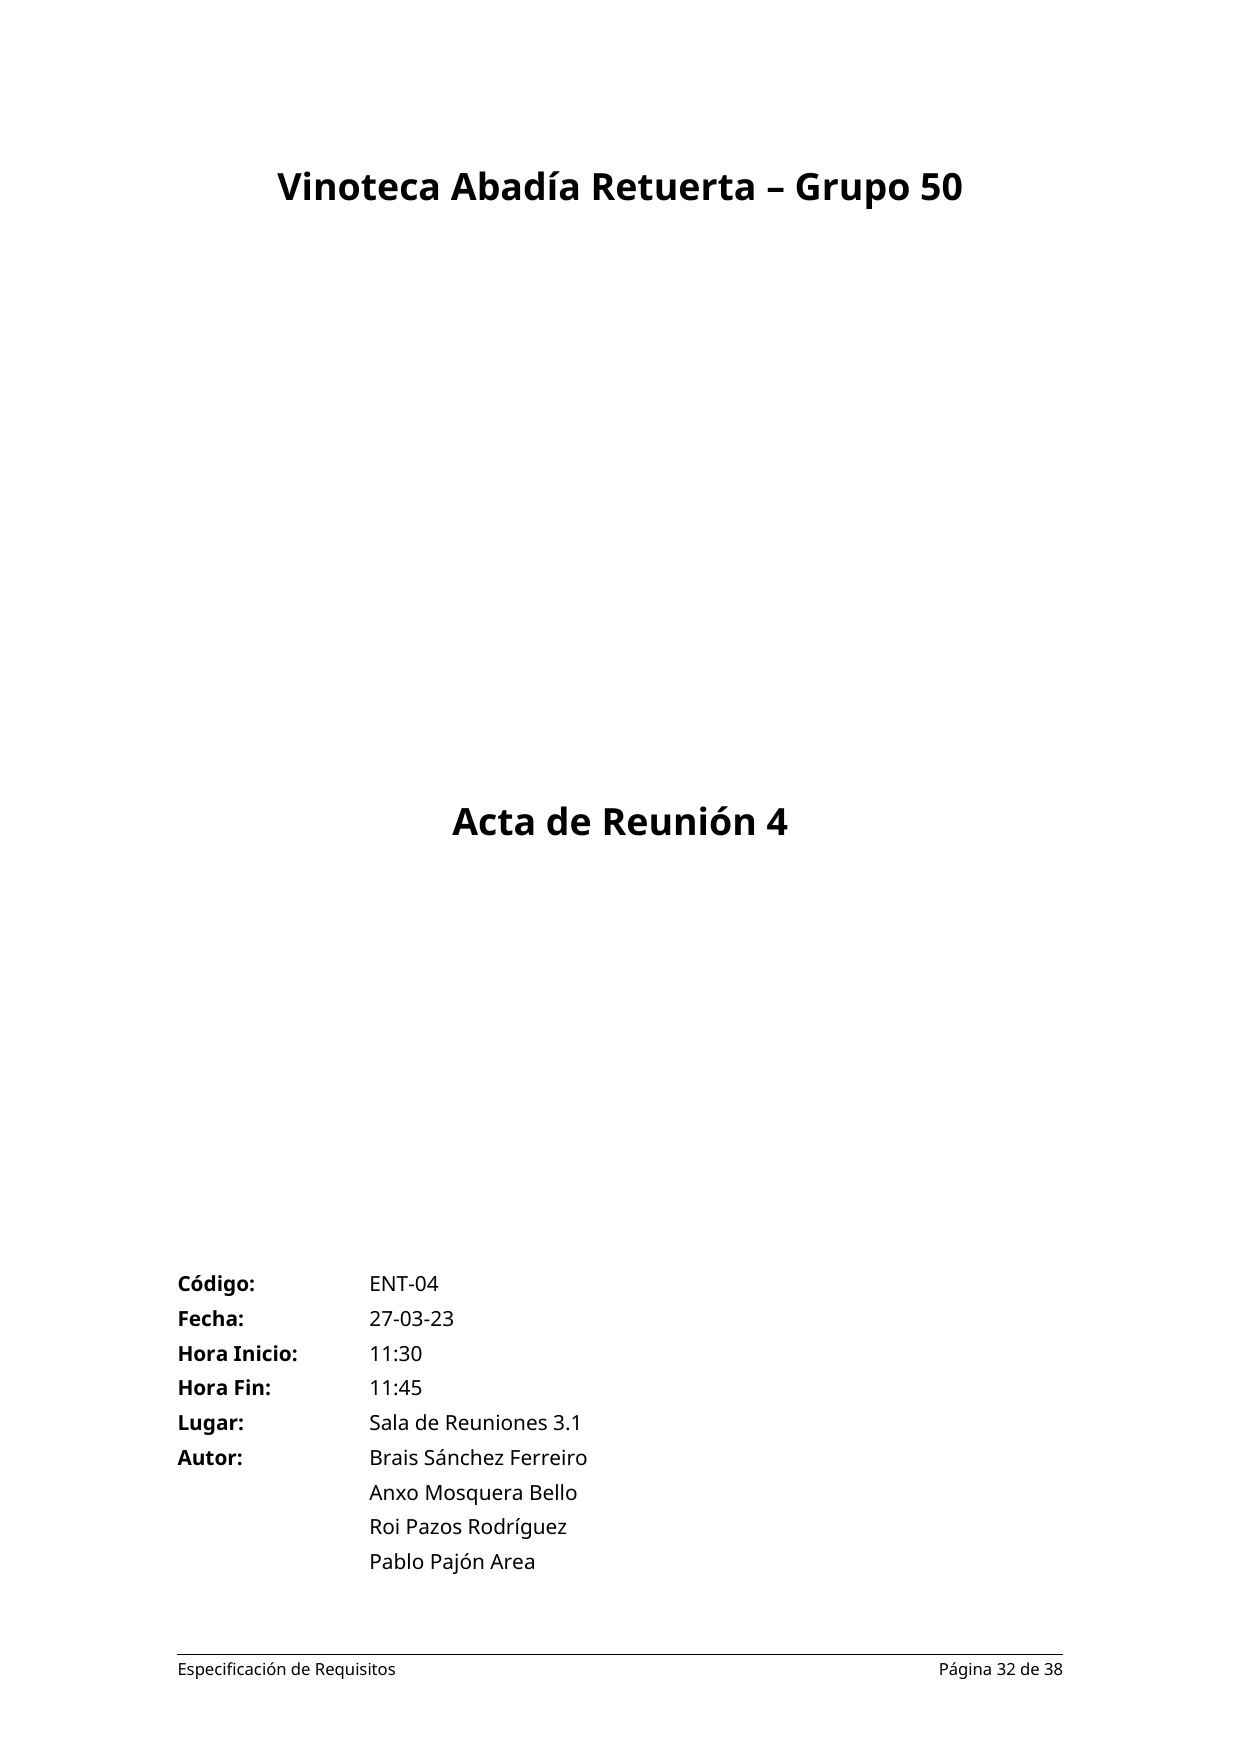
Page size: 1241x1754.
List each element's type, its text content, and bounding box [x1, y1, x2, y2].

text Código: ENT-04 [177, 1269, 1063, 1298]
text Lugar: Sala de Reuniones 3.1 [177, 1408, 1063, 1437]
text Anxo Mosquera Bello [177, 1478, 1063, 1506]
text Roi Pazos Rodríguez [177, 1512, 1063, 1541]
subtitle Vinoteca Abadía Retuerta – Grupo 50 [177, 160, 1063, 211]
text Hora Fin: 11:45 [177, 1373, 1063, 1402]
text Fecha: 27-03-23 [177, 1304, 1063, 1333]
text Hora Inicio: 11:30 [177, 1339, 1063, 1367]
text Pablo Pajón Area [177, 1547, 1063, 1575]
text Autor: Brais Sánchez Ferreiro [177, 1443, 1063, 1471]
subtitle Acta de Reunión 4 [177, 796, 1063, 847]
